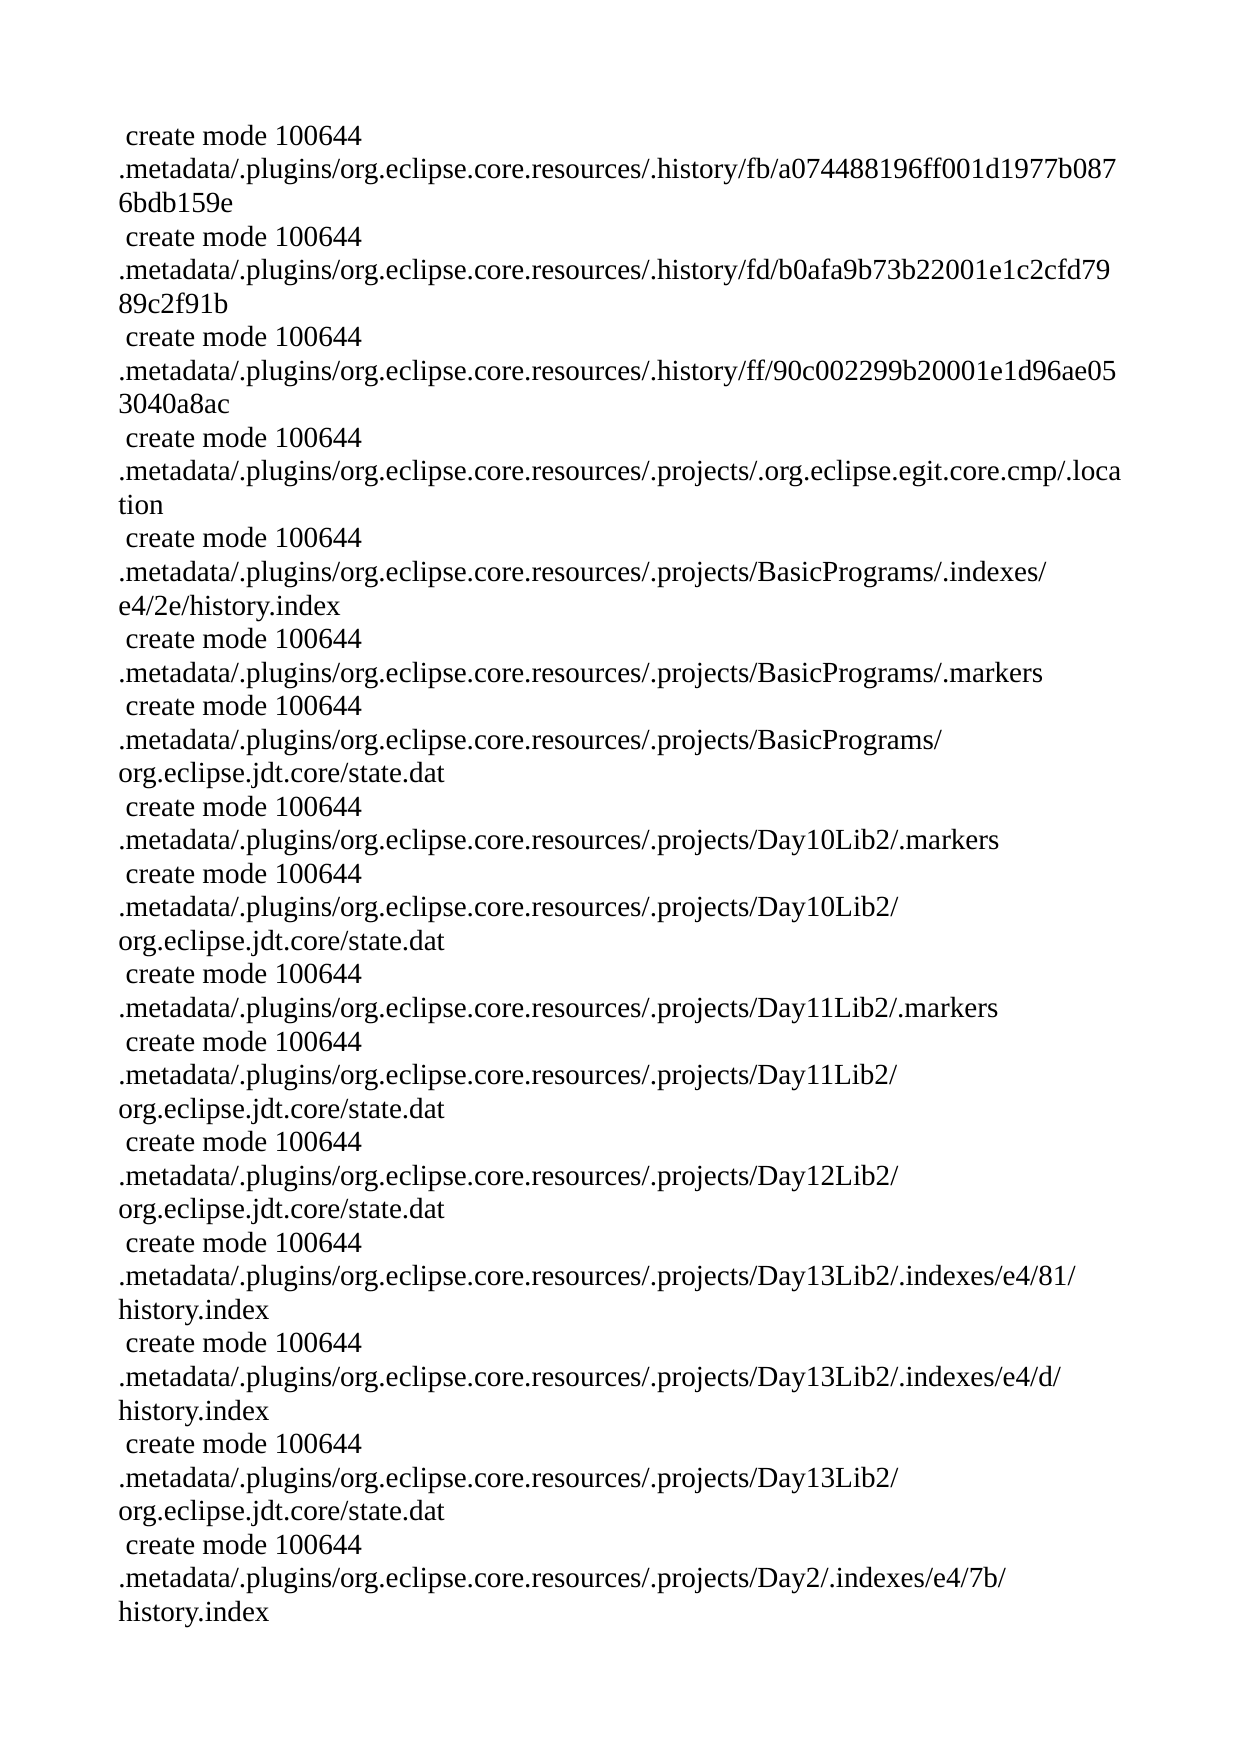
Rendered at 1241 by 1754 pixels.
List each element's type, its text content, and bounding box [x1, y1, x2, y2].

text create mode 100644 .metadata/.plugins/org.eclipse.core.resources/.projects/BasicPrograms/.indexes/e4/2e/history.index [118, 521, 1122, 621]
text create mode 100644 .metadata/.plugins/org.eclipse.core.resources/.projects/Day11Lib2/.markers [118, 957, 1122, 1024]
text create mode 100644 .metadata/.plugins/org.eclipse.core.resources/.history/fb/a074488196ff001d1977b0876bdb159e [118, 118, 1122, 219]
text create mode 100644 .metadata/.plugins/org.eclipse.core.resources/.projects/Day13Lib2/org.eclipse.jdt.core/state.dat [118, 1426, 1122, 1527]
text create mode 100644 .metadata/.plugins/org.eclipse.core.resources/.projects/Day12Lib2/org.eclipse.jdt.core/state.dat [118, 1124, 1122, 1225]
text create mode 100644 .metadata/.plugins/org.eclipse.core.resources/.projects/Day10Lib2/.markers [118, 789, 1122, 856]
text create mode 100644 .metadata/.plugins/org.eclipse.core.resources/.projects/Day2/.indexes/e4/7b/history.index [118, 1527, 1122, 1627]
text create mode 100644 .metadata/.plugins/org.eclipse.core.resources/.history/ff/90c002299b20001e1d96ae053040a8ac [118, 319, 1122, 420]
text create mode 100644 .metadata/.plugins/org.eclipse.core.resources/.projects/BasicPrograms/.markers [118, 621, 1122, 688]
text create mode 100644 .metadata/.plugins/org.eclipse.core.resources/.projects/Day13Lib2/.indexes/e4/81/history.index [118, 1225, 1122, 1326]
text create mode 100644 .metadata/.plugins/org.eclipse.core.resources/.projects/Day10Lib2/org.eclipse.jdt.core/state.dat [118, 856, 1122, 957]
text create mode 100644 .metadata/.plugins/org.eclipse.core.resources/.projects/.org.eclipse.egit.core.cmp/.location [118, 420, 1122, 521]
text create mode 100644 .metadata/.plugins/org.eclipse.core.resources/.history/fd/b0afa9b73b22001e1c2cfd7989c2f91b [118, 219, 1122, 319]
text create mode 100644 .metadata/.plugins/org.eclipse.core.resources/.projects/Day13Lib2/.indexes/e4/d/history.index [118, 1326, 1122, 1426]
text create mode 100644 .metadata/.plugins/org.eclipse.core.resources/.projects/BasicPrograms/org.eclipse.jdt.core/state.dat [118, 688, 1122, 789]
text create mode 100644 .metadata/.plugins/org.eclipse.core.resources/.projects/Day11Lib2/org.eclipse.jdt.core/state.dat [118, 1024, 1122, 1124]
